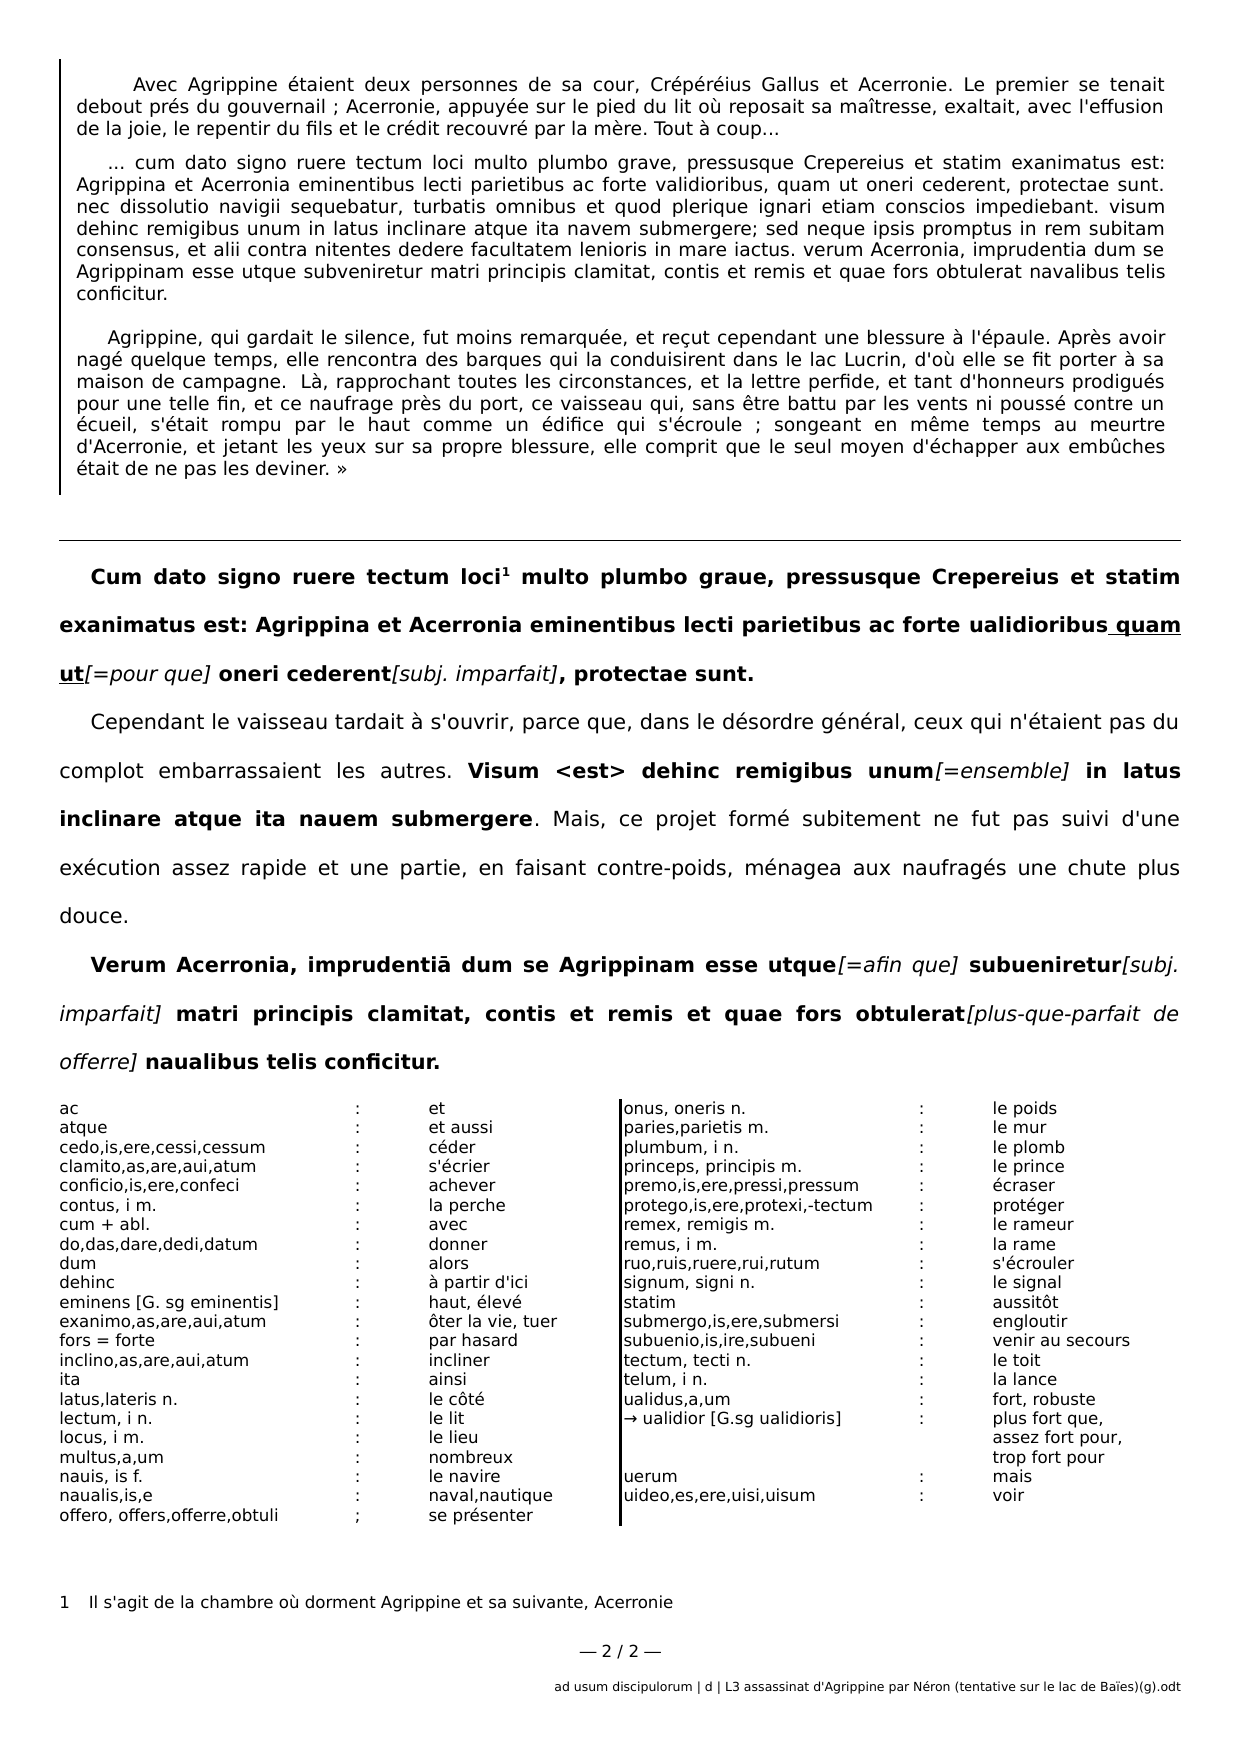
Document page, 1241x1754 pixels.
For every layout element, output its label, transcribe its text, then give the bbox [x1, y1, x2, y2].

text Cum dato signo ruere tectum loci multo plumbo graue, pressusque Crepereius et statim exanimatus est: Agrippina et Acerronia eminentibus lecti parietibus ac forte ualidioribus quam ut[=pour que] oneri cederent[subj. imparfait], protectae sunt. [59, 565, 1181, 686]
text signum, signi n. : le signal [623, 1273, 1181, 1292]
text cedo,is,ere,cessi,cessum : céder [59, 1137, 617, 1157]
text atque : et aussi [59, 1118, 617, 1137]
text trop fort pour [623, 1447, 1181, 1467]
text naualis,is,e : naval,nautique [59, 1486, 617, 1506]
text do,das,dare,dedi,datum : donner [59, 1234, 617, 1254]
text submergo,is,ere,submersi : engloutir [623, 1312, 1181, 1331]
text multus,a,um : nombreux [59, 1447, 617, 1467]
text inclino,as,are,aui,atum : incliner [59, 1351, 617, 1370]
text latus,lateris n. : le côté [59, 1389, 617, 1409]
text telum, i n. : la lance [623, 1370, 1181, 1389]
text conficio,is,ere,confeci : achever [59, 1176, 617, 1196]
text assez fort pour, [623, 1428, 1181, 1447]
text onus, oneris n. : le poids [623, 1099, 1181, 1118]
text exanimo,as,are,aui,atum : ôter la vie, tuer [59, 1312, 617, 1331]
text Cependant le vaisseau tardait à s'ouvrir, parce que, dans le désordre général, ceux qui n'étaient pas du complot embarrassaient les autres. Visum <est> dehinc remigibus unum[=ensemble] in latus inclinare atque ita nauem submergere. Mais, ce projet formé subitement ne fut pas suivi d'une exécution assez rapide et une partie, en faisant contre-poids, ménagea aux naufragés une chute plus douce. [59, 710, 1181, 929]
text paries,parietis m. : le mur [623, 1118, 1181, 1137]
text ... cum dato signo ruere tectum loci multo plumbo grave, pressusque Crepereius et statim exanimatus est: Agrippina et Acerronia eminentibus lecti parietibus ac forte validioribus, quam ut oneri cederent, protectae sunt. nec dissolutio navigii sequebatur, turbatis omnibus et quod plerique ignari etiam conscios impediebant. visum dehinc remigibus unum in latus inclinare atque ita navem submergere; sed neque ipsis promptus in rem subitam consensus, et alii contra nitentes dedere facultatem lenioris in mare iactus. verum Acerronia, imprudentia dum se Agrippinam esse utque subveniretur matri principis clamitat, contis et remis et quae fors obtulerat navalibus telis conficitur. [61, 137, 1181, 305]
text premo,is,ere,pressi,pressum : écraser [623, 1176, 1181, 1196]
text clamito,as,are,aui,atum : s'écrier [59, 1157, 617, 1176]
text offero, offers,offerre,obtuli ; se présenter [59, 1506, 617, 1525]
text princeps, principis m. : le prince [623, 1157, 1181, 1176]
text ruo,ruis,ruere,rui,rutum : s'écrouler [623, 1254, 1181, 1273]
text nauis, is f. : le navire [59, 1467, 617, 1486]
text ita : ainsi [59, 1370, 617, 1389]
text Agrippine, qui gardait le silence, fut moins remarquée, et reçut cependant une blessure à l'épaule. Après avoir nagé quelque temps, elle rencontra des barques qui la conduisirent dans le lac Lucrin, d'où elle se fit porter à sa maison de campagne. Là, rapprochant toutes les circonstances, et la lettre perfide, et tant d'honneurs prodigués pour une telle fin, et ce naufrage près du port, ce vaisseau qui, sans être battu par les vents ni poussé contre un écueil, s'était rompu par le haut comme un édifice qui s'écroule ; songeant en même temps au meurtre d'Acerronie, et jetant les yeux sur sa propre blessure, elle comprit que le seul moyen d'échapper aux embûches était de ne pas les deviner. » [61, 327, 1181, 495]
text ac : et [59, 1099, 617, 1118]
text contus, i m. : la perche [59, 1196, 617, 1215]
text plumbum, i n. : le plomb [623, 1137, 1181, 1157]
text uideo,es,ere,uisi,uisum : voir [623, 1486, 1181, 1506]
text Il s'agit de la chambre où dorment Agrippine et sa suivante, Acerronie [59, 1593, 1181, 1612]
text Verum Acerronia, imprudentiā dum se Agrippinam esse utque[=afin que] subueniretur[subj. imparfait] matri principis clamitat, contis et remis et quae fors obtulerat[plus-que-parfait de offerre] naualibus telis conficitur. [59, 953, 1181, 1074]
text → ualidior [G.sg ualidioris] : plus fort que, [623, 1409, 1181, 1428]
text dehinc : à partir d'ici [59, 1273, 617, 1292]
text statim : aussitôt [623, 1292, 1181, 1312]
text tectum, tecti n. : le toit [623, 1351, 1181, 1370]
text remus, i m. : la rame [623, 1234, 1181, 1254]
text cum + abl. : avec [59, 1215, 617, 1234]
text lectum, i n. : le lit [59, 1409, 617, 1428]
text eminens [G. sg eminentis] : haut, élevé [59, 1292, 617, 1312]
text remex, remigis m. : le rameur [623, 1215, 1181, 1234]
text locus, i m. : le lieu [59, 1428, 617, 1447]
text subuenio,is,ire,subueni : venir au secours [623, 1331, 1181, 1351]
text ualidus,a,um : fort, robuste [623, 1389, 1181, 1409]
text uerum : mais [623, 1467, 1181, 1486]
text Avec Agrippine étaient deux personnes de sa cour, Crépéréius Gallus et Acerronie. Le premier se tenait debout prés du gouvernail ; Acerronie, appuyée sur le pied du lit où reposait sa maîtresse, exaltait, avec l'effusion de la joie, le repentir du fils et le crédit recouvré par la mère. Tout à coup... [61, 59, 1181, 137]
text protego,is,ere,protexi,-tectum : protéger [623, 1196, 1181, 1215]
text dum : alors [59, 1254, 617, 1273]
text fors = forte : par hasard [59, 1331, 617, 1351]
